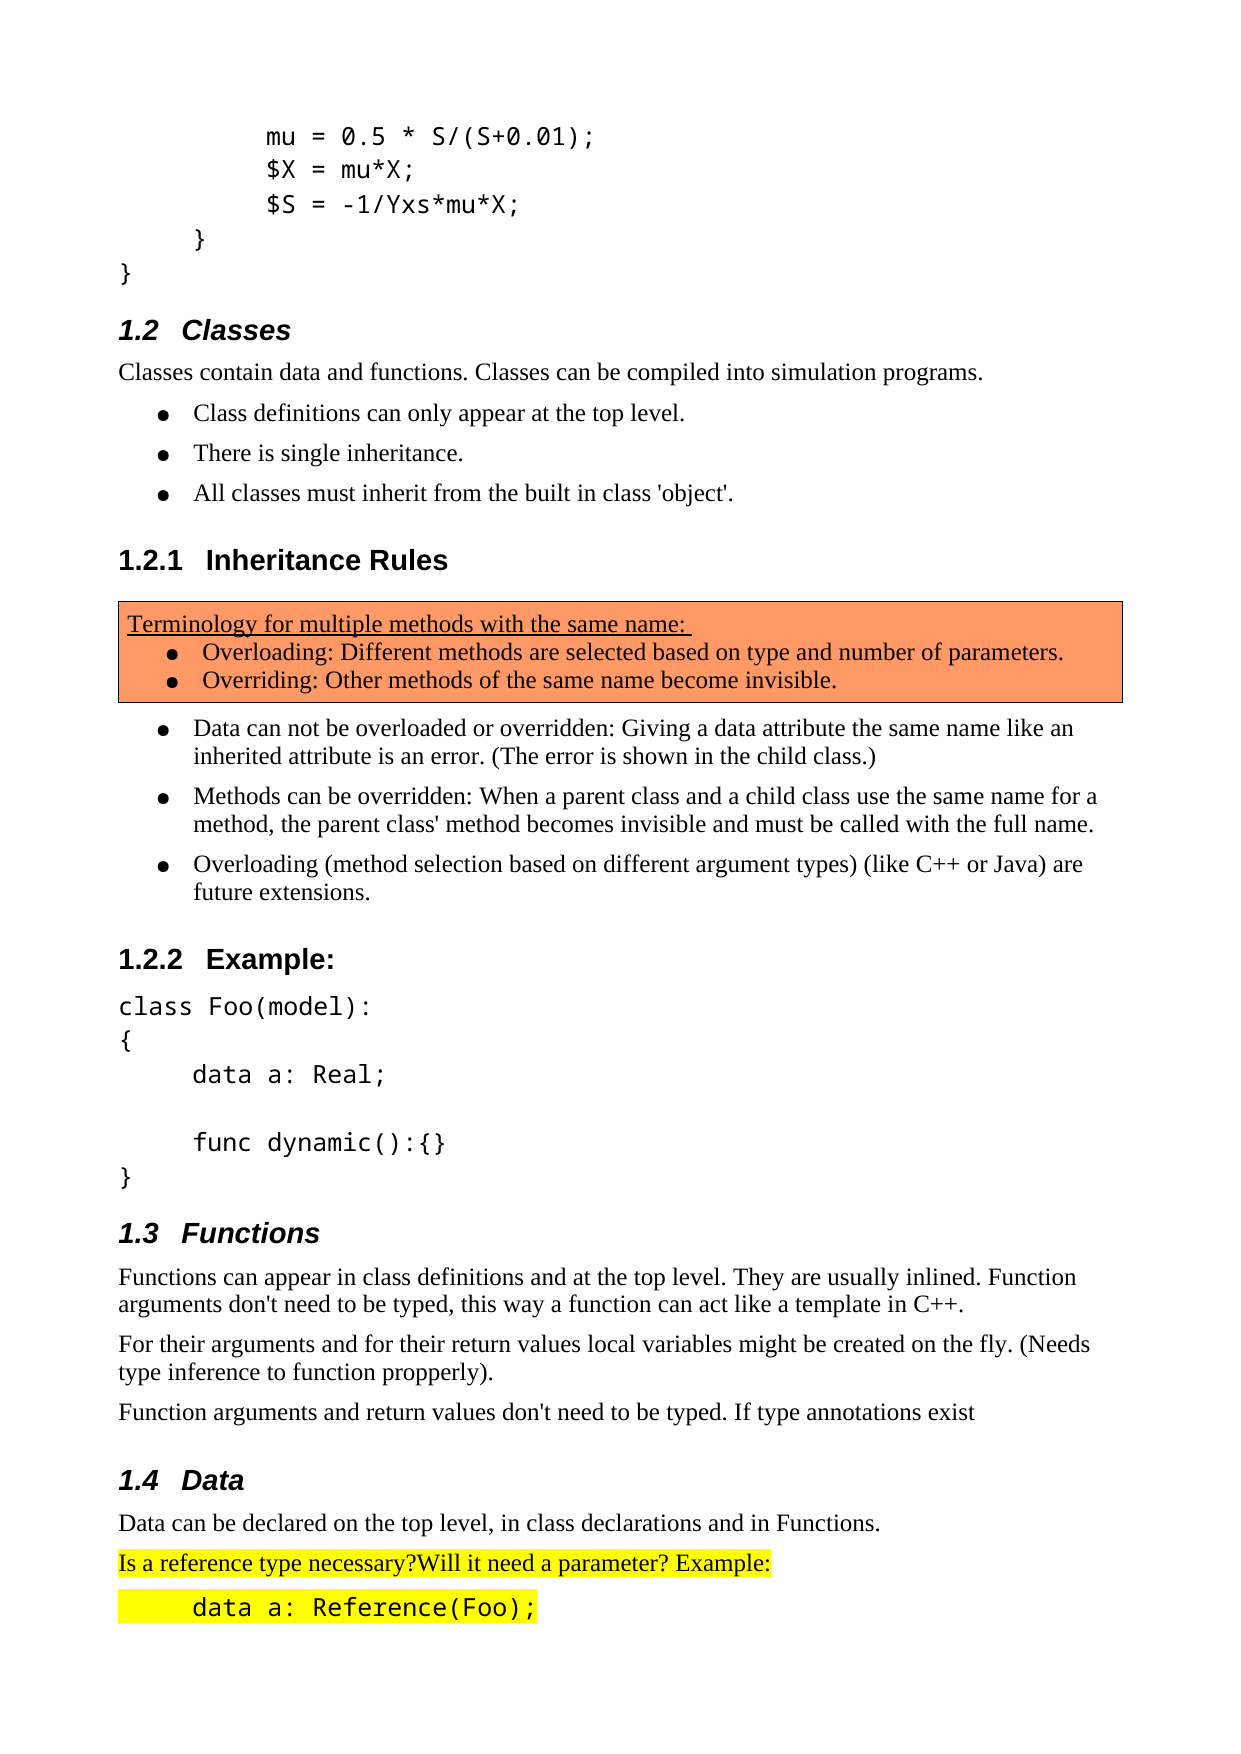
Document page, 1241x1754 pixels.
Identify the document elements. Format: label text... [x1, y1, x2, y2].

text { [118, 1022, 1122, 1056]
text } [118, 220, 1122, 254]
text data a: Reference(Foo); [118, 1589, 1122, 1623]
text mu = 0.5 * S/(S+0.01); [118, 118, 1122, 152]
text func dynamic():{} [118, 1124, 1122, 1158]
text Functions can appear in class definitions and at the top level. They are usually inlined. Function arguments don't need to be typed, this way a function can act like a template in C++. [118, 1263, 1122, 1318]
subtitle Classes [118, 313, 1122, 346]
text data a: Real; [118, 1056, 1122, 1090]
text Is a reference type necessary?Will it need a parameter? Example: [118, 1549, 1122, 1577]
text For their arguments and for their return values local variables might be created on the fly. (Needs type inference to function propperly). [118, 1331, 1122, 1386]
text class Foo(model): [118, 988, 1122, 1022]
subtitle Inheritance Rules [118, 544, 1122, 577]
list Terminology for multiple methods with the same name: [127, 610, 1113, 638]
list Overloading: Different methods are selected based on type and number of parameters. [164, 638, 1113, 666]
list Class definitions can only appear at the top level. [156, 399, 1122, 426]
list Data can not be overloaded or overridden: Giving a data attribute the same name like an inherited attribute is an error. (The error is shown in the child class.) [156, 703, 1122, 770]
list There is single inheritance. [156, 439, 1122, 467]
list Overriding: Other methods of the same name become invisible. [164, 666, 1113, 693]
text Function arguments and return values don't need to be typed. If type annotations exist [118, 1398, 1122, 1426]
subtitle Data [118, 1464, 1122, 1496]
list Methods can be overridden: When a parent class and a child class use the same name for a method, the parent class' method becomes invisible and must be called with the full name. [156, 782, 1122, 838]
list All classes must inherit from the built in class 'object'. [156, 479, 1122, 507]
text Data can be declared on the top level, in class declarations and in Functions. [118, 1509, 1122, 1536]
subtitle Functions [118, 1217, 1122, 1250]
subtitle Example: [118, 943, 1122, 976]
text $X = mu*X; [118, 152, 1122, 186]
text } [118, 254, 1122, 288]
list Overloading (method selection based on different argument types) (like C++ or Java) are future extensions. [156, 850, 1122, 906]
text } [118, 1158, 1122, 1192]
text Classes contain data and functions. Classes can be compiled into simulation programs. [118, 358, 1122, 386]
list [156, 589, 1122, 601]
text $S = -1/Yxs*mu*X; [118, 186, 1122, 220]
